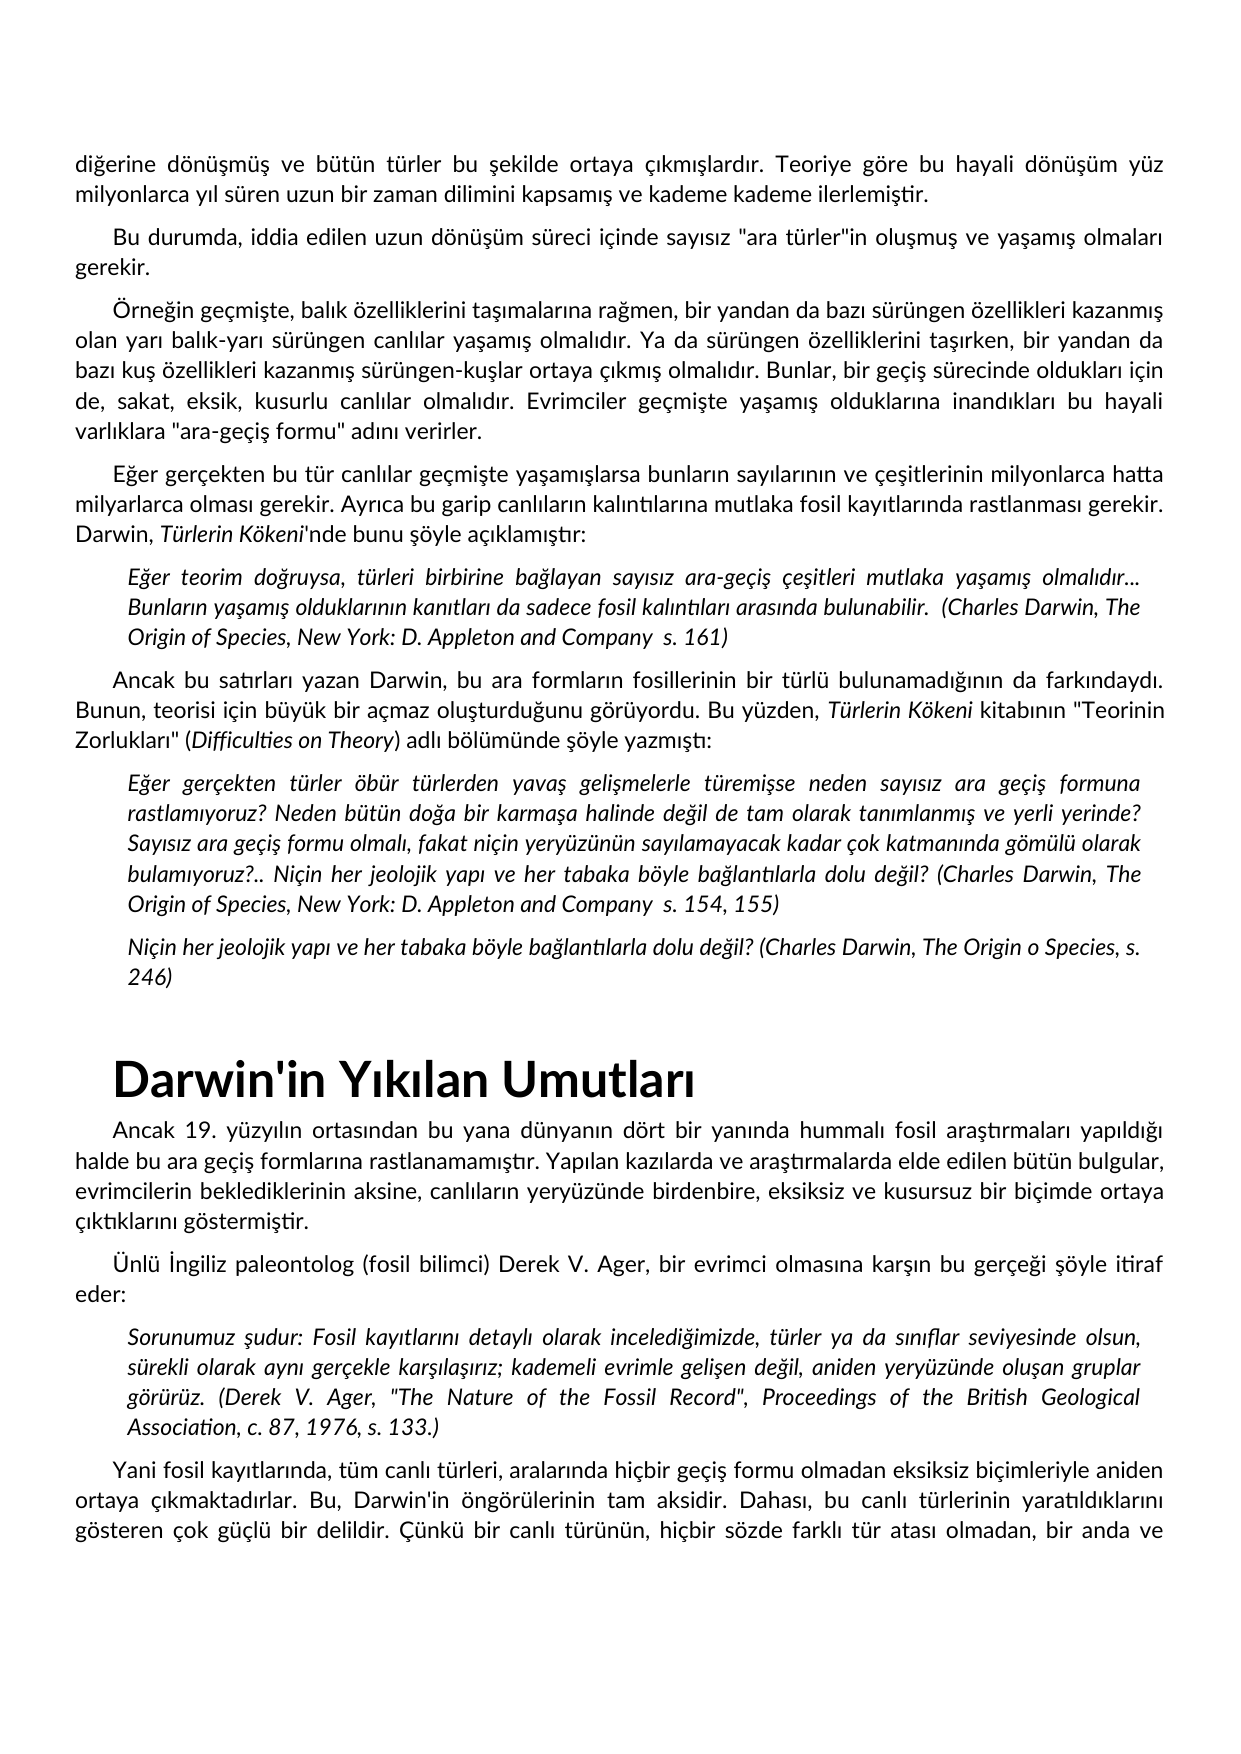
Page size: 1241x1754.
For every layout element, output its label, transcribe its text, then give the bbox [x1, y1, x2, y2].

text Ancak 19. yüzyılın ortasından bu yana dünyanın dört bir yanında hummalı fosil araştırmaları yapıldığı halde bu ara geçiş formlarına rastlanamamıştır. Yapılan kazılarda ve araştırmalarda elde edilen bütün bulgular, evrimcilerin beklediklerinin aksine, canlıların yeryüzünde birdenbire, eksiksiz ve kusursuz bir biçimde ortaya çıktıklarını göstermiştir. [75, 1116, 1165, 1234]
subtitle Darwin'in Yıkılan Umutları [112, 1048, 1165, 1108]
text Eğer teorim doğruysa, türleri birbirine bağlayan sayısız ara-geçiş çeşitleri mutlaka yaşamış olmalıdır... Bunların yaşamış olduklarının kanıtları da sadece fosil kalıntıları arasında bulunabilir. (Charles Darwin, The Origin of Species, New York: D. Appleton and Company s. 161) [127, 562, 1143, 650]
text Eğer gerçekten türler öbür türlerden yavaş gelişmelerle türemişse neden sayısız ara geçiş formuna rastlamıyoruz? Neden bütün doğa bir karmaşa halinde değil de tam olarak tanımlanmış ve yerli yerinde? Sayısız ara geçiş formu olmalı, fakat niçin yeryüzünün sayılamayacak kadar çok katmanında gömülü olarak bulamıyoruz?.. Niçin her jeolojik yapı ve her tabaka böyle bağlantılarla dolu değil? (Charles Darwin, The Origin of Species, New York: D. Appleton and Company s. 154, 155) [127, 769, 1143, 917]
text Niçin her jeolojik yapı ve her tabaka böyle bağlantılarla dolu değil? (Charles Darwin, The Origin o Species, s. 246) [127, 932, 1143, 990]
text Örneğin geçmişte, balık özelliklerini taşımalarına rağmen, bir yandan da bazı sürüngen özellikleri kazanmış olan yarı balık-yarı sürüngen canlılar yaşamış olmalıdır. Ya da sürüngen özelliklerini taşırken, bir yandan da bazı kuş özellikleri kazanmış sürüngen-kuşlar ortaya çıkmış olmalıdır. Bunlar, bir geçiş sürecinde oldukları için de, sakat, eksik, kusurlu canlılar olmalıdır. Evrimciler geçmişte yaşamış olduklarına inandıkları bu hayali varlıklara "ara-geçiş formu" adını verirler. [75, 296, 1165, 444]
text Ancak bu satırları yazan Darwin, bu ara formların fosillerinin bir türlü bulunamadığının da farkındaydı. Bunun, teorisi için büyük bir açmaz oluşturduğunu görüyordu. Bu yüzden, Türlerin Kökeni kitabının "Teorinin Zorlukları" (Difficulties on Theory) adlı bölümünde şöyle yazmıştı: [75, 666, 1165, 753]
text Eğer gerçekten bu tür canlılar geçmişte yaşamışlarsa bunların sayılarının ve çeşitlerinin milyonlarca hatta milyarlarca olması gerekir. Ayrıca bu garip canlıların kalıntılarına mutlaka fosil kayıtlarında rastlanması gerekir. Darwin, Türlerin Kökeni'nde bunu şöyle açıklamıştır: [75, 459, 1165, 547]
text diğerine dönüşmüş ve bütün türler bu şekilde ortaya çıkmışlardır. Teoriye göre bu hayali dönüşüm yüz milyonlarca yıl süren uzun bir zaman dilimini kapsamış ve kademe kademe ilerlemiştir. [75, 150, 1165, 208]
text Bu durumda, iddia edilen uzun dönüşüm süreci içinde sayısız "ara türler"in oluşmuş ve yaşamış olmaları gerekir. [75, 223, 1165, 281]
text Sorunumuz şudur: Fosil kayıtlarını detaylı olarak incelediğimizde, türler ya da sınıflar seviyesinde olsun, sürekli olarak aynı gerçekle karşılaşırız; kademeli evrimle gelişen değil, aniden yeryüzünde oluşan gruplar görürüz. (Derek V. Ager, "The Nature of the Fossil Record", Proceedings of the British Geological Association, c. 87, 1976, s. 133.) [127, 1322, 1143, 1441]
text Ünlü İngiliz paleontolog (fosil bilimci) Derek V. Ager, bir evrimci olmasına karşın bu gerçeği şöyle itiraf eder: [75, 1249, 1165, 1307]
text Yani fosil kayıtlarında, tüm canlı türleri, aralarında hiçbir geçiş formu olmadan eksiksiz biçimleriyle aniden ortaya çıkmaktadırlar. Bu, Darwin'in öngörülerinin tam aksidir. Dahası, bu canlı türlerinin yaratıldıklarını gösteren çok güçlü bir delildir. Çünkü bir canlı türünün, hiçbir sözde farklı tür atası olmadan, bir anda ve [75, 1456, 1165, 1544]
